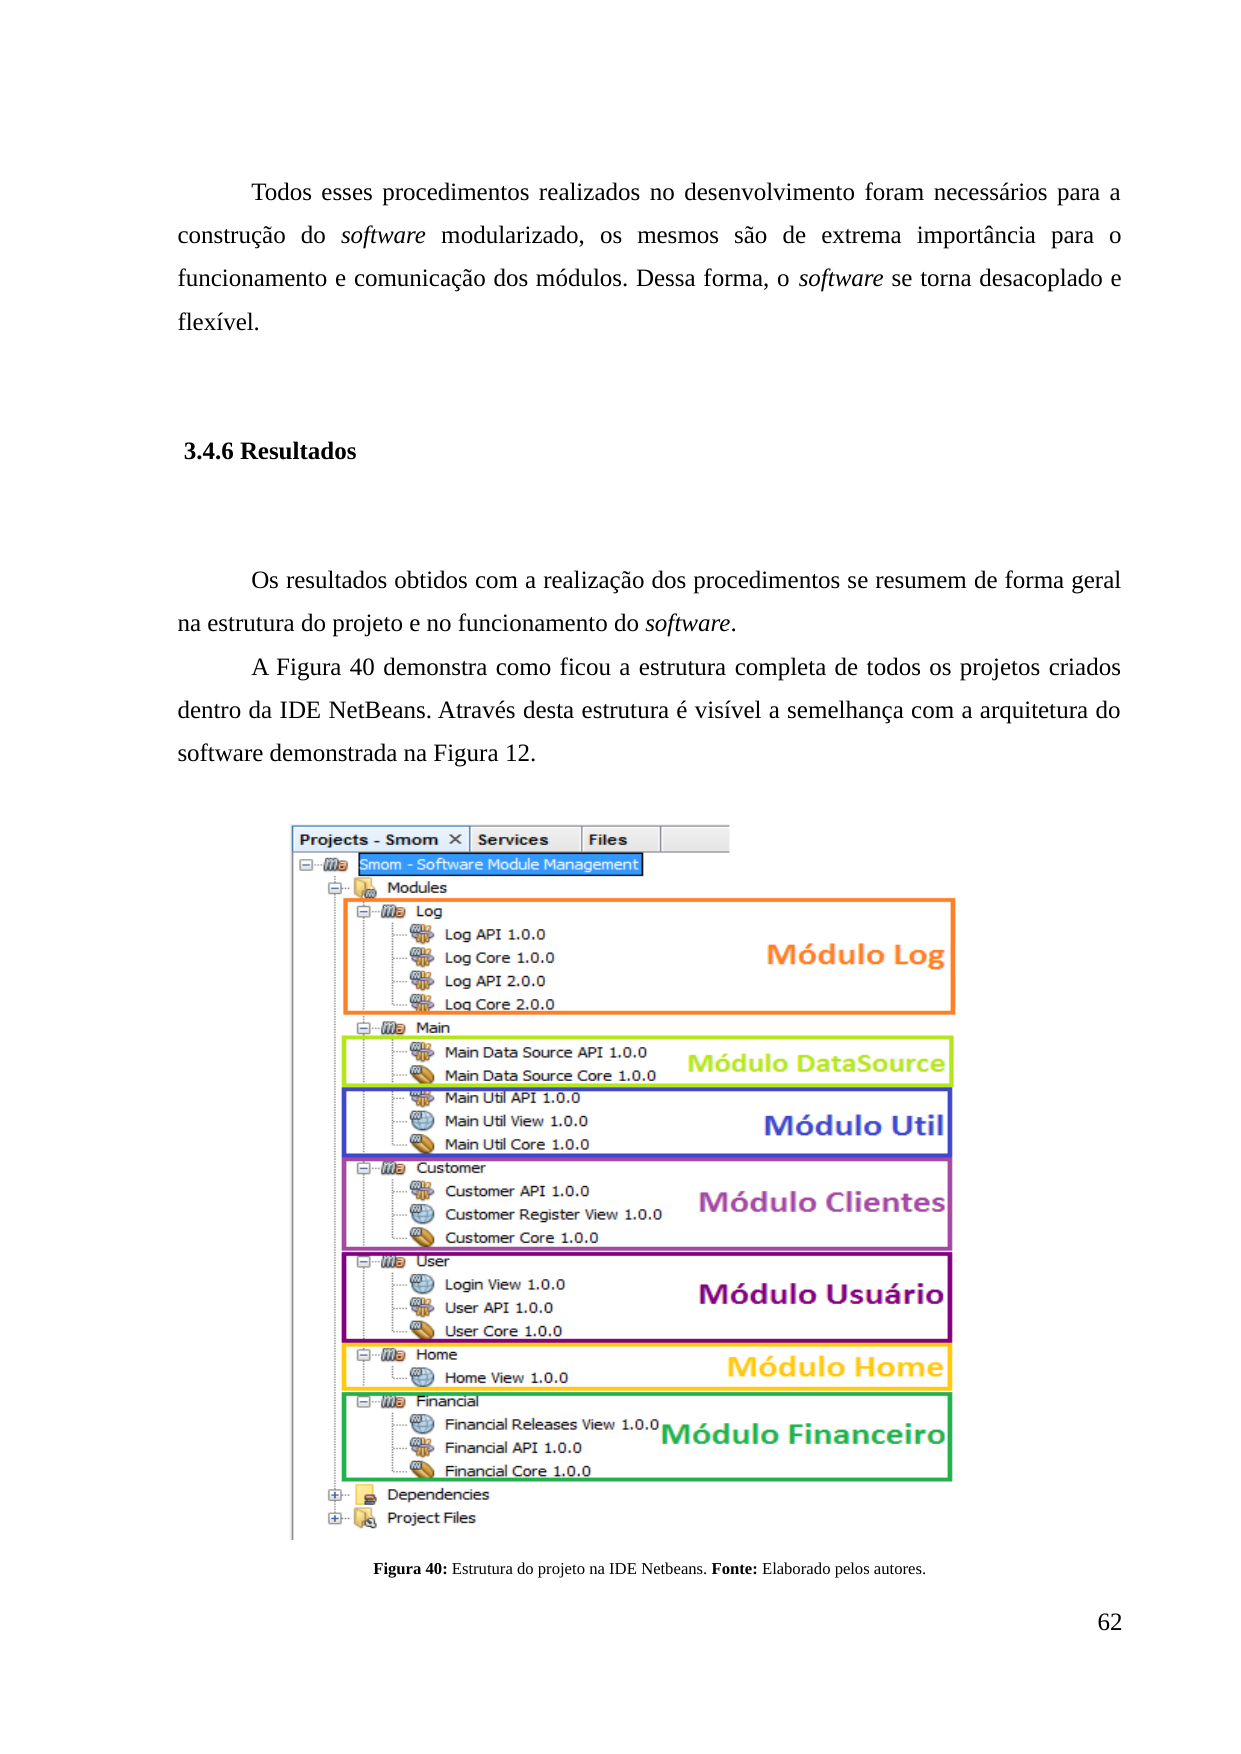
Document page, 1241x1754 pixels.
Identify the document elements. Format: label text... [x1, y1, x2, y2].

text Figura 40: Estrutura do projeto na IDE Netbeans. Fonte: Elaborado pelos autores. [278, 1559, 1021, 1578]
text Todos esses procedimentos realizados no desenvolvimento foram necessários para a construção do software modularizado, os mesmos são de extrema importância para o funcionamento e comunicação dos módulos. Dessa forma, o software se torna desacoplado e flexível. [177, 177, 1122, 335]
text A Figura 40 demonstra como ficou a estrutura completa de todos os projetos criados dentro da IDE NetBeans. Através desta estrutura é visível a semelhança com a arquitetura do software demonstrada na Figura 12. [177, 652, 1122, 767]
text Os resultados obtidos com a realização dos procedimentos se resumem de forma geral na estrutura do projeto e no funcionamento do software. [177, 565, 1122, 637]
subtitle Resultados [177, 436, 1122, 465]
picture [289, 824, 1010, 1540]
